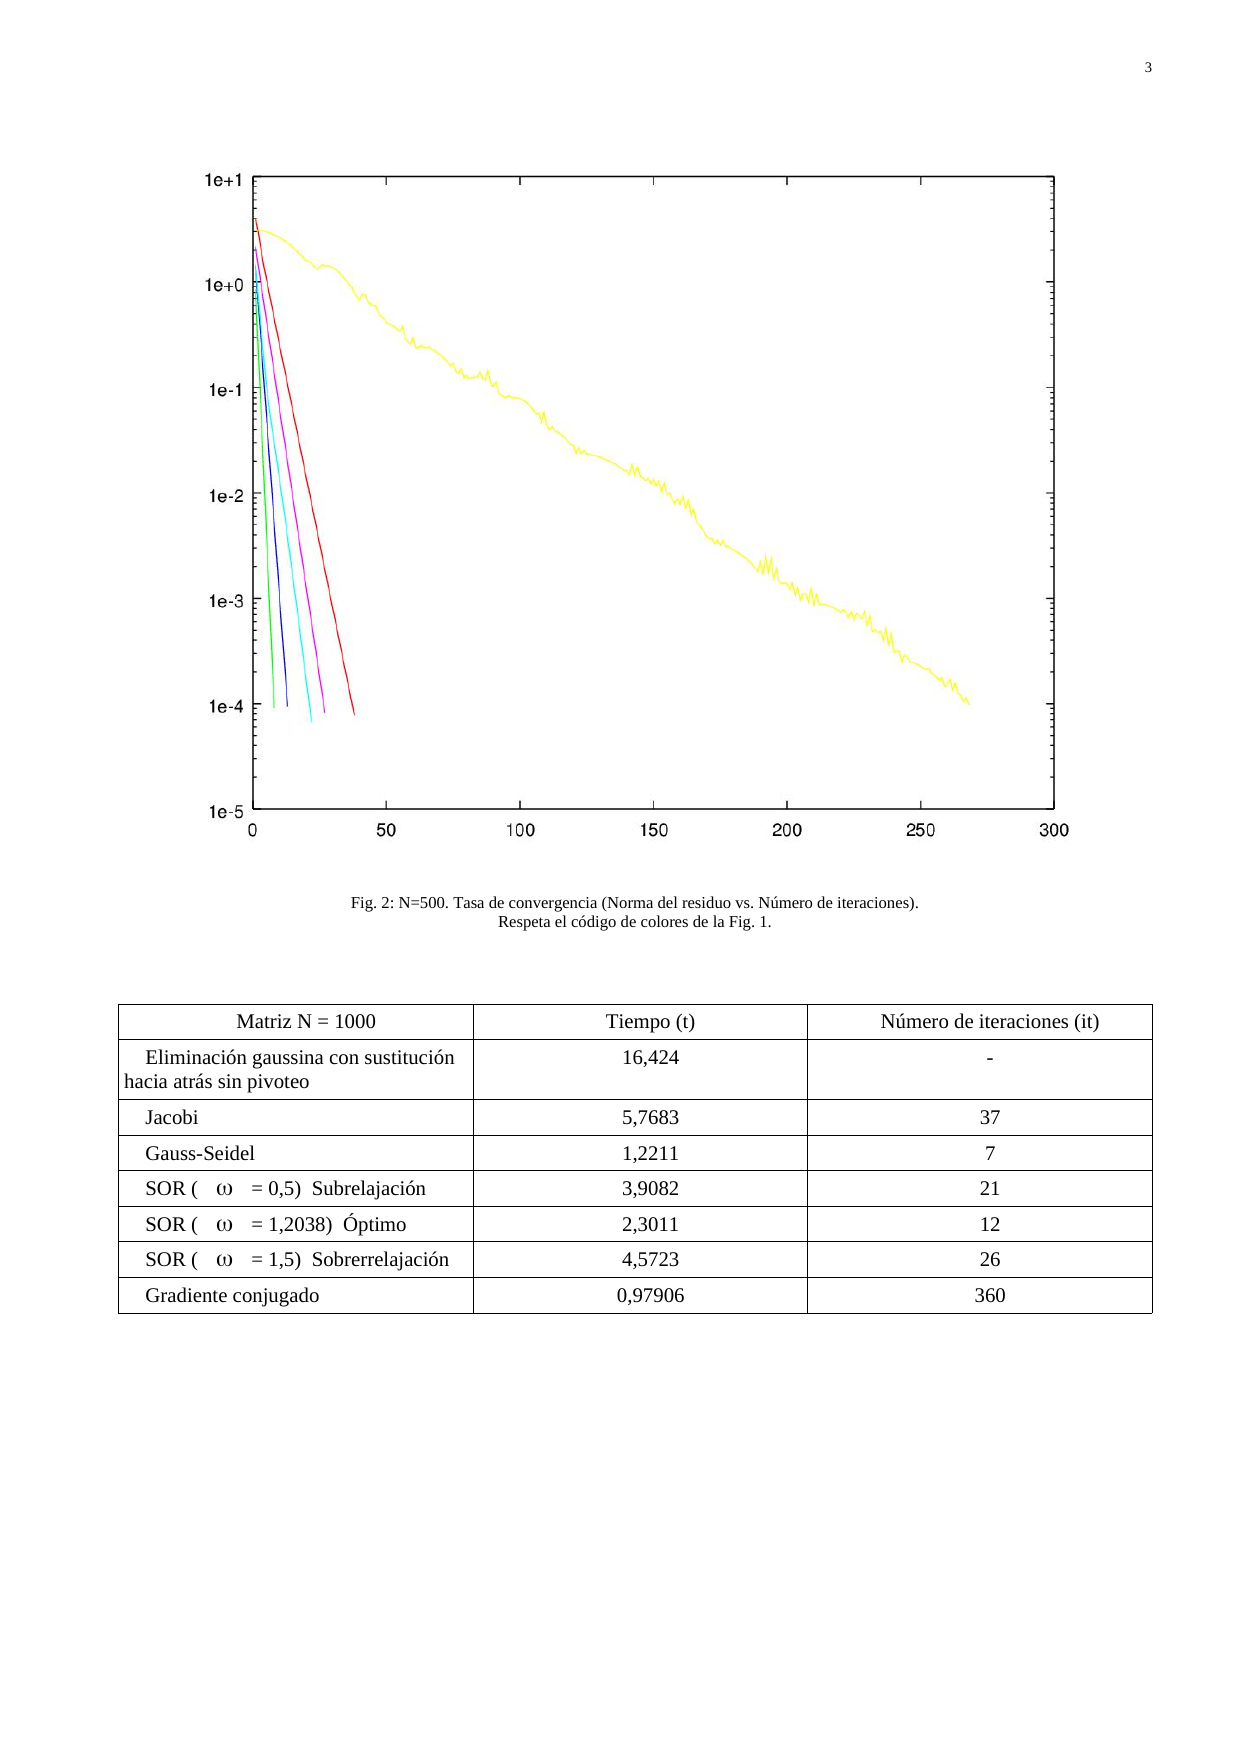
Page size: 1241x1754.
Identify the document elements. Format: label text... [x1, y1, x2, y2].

table_cell Eliminación gaussina con sustitución hacia atrás sin pivoteo [119, 1040, 473, 1099]
table_cell 12 [808, 1207, 1152, 1241]
table_cell 3,9082 [474, 1171, 807, 1206]
table_cell 16,424 [474, 1040, 807, 1099]
table_cell 5,7683 [474, 1100, 807, 1134]
table_cell 26 [808, 1242, 1152, 1277]
table_header Número de iteraciones (it) [808, 1005, 1152, 1039]
table_cell Gauss-Seidel [119, 1136, 473, 1170]
table_cell 37 [808, 1100, 1152, 1134]
table_cell SOR (= 1,2038) Óptimo [119, 1207, 473, 1241]
table_cell SOR (= 0,5) Subrelajación [119, 1171, 473, 1206]
table_cell 1,2211 [474, 1136, 807, 1170]
table_header Matriz N = 1000 [119, 1005, 473, 1039]
table_cell SOR (= 1,5) Sobrerrelajación [119, 1242, 473, 1277]
table_cell 360 [808, 1278, 1152, 1313]
table_cell 2,3011 [474, 1207, 807, 1241]
table_cell - [808, 1040, 1152, 1099]
table_cell Jacobi [119, 1100, 473, 1134]
picture [118, 118, 1152, 894]
table_cell 0,97906 [474, 1278, 807, 1313]
table_cell 7 [808, 1136, 1152, 1170]
text Respeta el código de colores de la Fig. 1. [118, 912, 1152, 931]
table_cell Gradiente conjugado [119, 1278, 473, 1313]
table_cell 21 [808, 1171, 1152, 1206]
table_header Tiempo (t) [474, 1005, 807, 1039]
text Fig. 2: N=500. Tasa de convergencia (Norma del residuo vs. Número de iteraciones). [118, 894, 1152, 912]
table_cell 4,5723 [474, 1242, 807, 1277]
